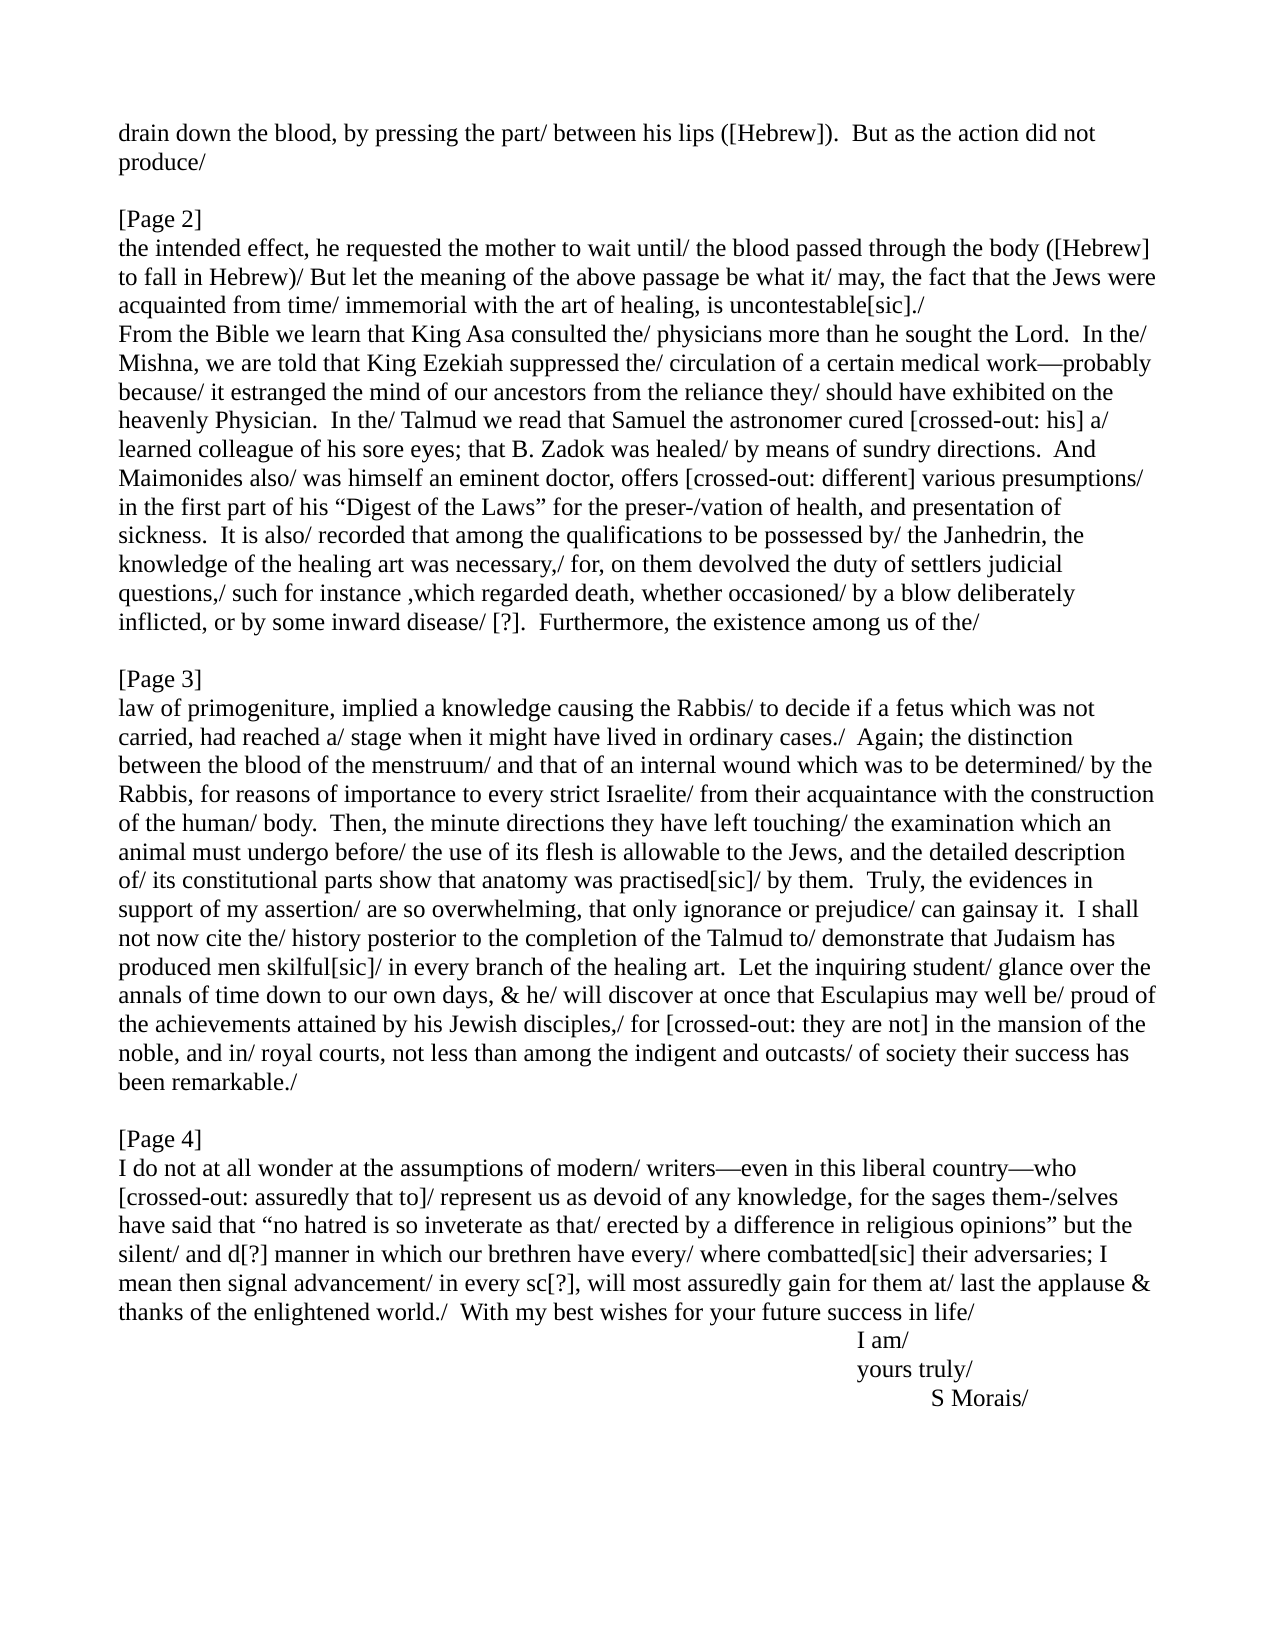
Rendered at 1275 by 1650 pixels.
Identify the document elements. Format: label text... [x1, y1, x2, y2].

text drain down the blood, by pressing the part/ between his lips ([Hebrew]). But as the action did not produce/ [118, 118, 1157, 176]
text [Page 2] [118, 204, 1157, 233]
text S Morais/ [118, 1383, 1157, 1412]
text [Page 3] [118, 664, 1157, 693]
text law of primogeniture, implied a knowledge causing the Rabbis/ to decide if a fetus which was not carried, had reached a/ stage when it might have lived in ordinary cases./ Again; the distinction between the blood of the menstruum/ and that of an internal wound which was to be determined/ by the Rabbis, for reasons of importance to every strict Israelite/ from their acquaintance with the construction of the human/ body. Then, the minute directions they have left touching/ the examination which an animal must undergo before/ the use of its flesh is allowable to the Jews, and the detailed description of/ its constitutional parts show that anatomy was practised[sic]/ by them. Truly, the evidences in support of my assertion/ are so overwhelming, that only ignorance or prejudice/ can gainsay it. I shall not now cite the/ history posterior to the completion of the Talmud to/ demonstrate that Judaism has produced men skilful[sic]/ in every branch of the healing art. Let the inquiring student/ glance over the annals of time down to our own days, & he/ will discover at once that Esculapius may well be/ proud of the achievements attained by his Jewish disciples,/ for [crossed-out: they are not] in the mansion of the noble, and in/ royal courts, not less than among the indigent and outcasts/ of society their success has been remarkable./ [118, 693, 1157, 1096]
text [Page 4] [118, 1124, 1157, 1153]
text I do not at all wonder at the assumptions of modern/ writers—even in this liberal country—who [crossed-out: assuredly that to]/ represent us as devoid of any knowledge, for the sages them-/selves have said that “no hatred is so inveterate as that/ erected by a difference in religious opinions” but the silent/ and d[?] manner in which our brethren have every/ where combatted[sic] their adversaries; I mean then signal advancement/ in every sc[?], will most assuredly gain for them at/ last the applause & thanks of the enlightened world./ With my best wishes for your future success in life/ [118, 1153, 1157, 1326]
text I am/ [118, 1326, 1157, 1354]
text From the Bible we learn that King Asa consulted the/ physicians more than he sought the Lord. In the/ Mishna, we are told that King Ezekiah suppressed the/ circulation of a certain medical work—probably because/ it estranged the mind of our ancestors from the reliance they/ should have exhibited on the heavenly Physician. In the/ Talmud we read that Samuel the astronomer cured [crossed-out: his] a/ learned colleague of his sore eyes; that B. Zadok was healed/ by means of sundry directions. And Maimonides also/ was himself an eminent doctor, offers [crossed-out: different] various presumptions/ in the first part of his “Digest of the Laws” for the preser-/vation of health, and presentation of sickness. It is also/ recorded that among the qualifications to be possessed by/ the Janhedrin, the knowledge of the healing art was necessary,/ for, on them devolved the duty of settlers judicial questions,/ such for instance ,which regarded death, whether occasioned/ by a blow deliberately inflicted, or by some inward disease/ [?]. Furthermore, the existence among us of the/ [118, 319, 1157, 636]
text the intended effect, he requested the mother to wait until/ the blood passed through the body ([Hebrew] to fall in Hebrew)/ But let the meaning of the above passage be what it/ may, the fact that the Jews were acquainted from time/ immemorial with the art of healing, is uncontestable[sic]./ [118, 233, 1157, 319]
text yours truly/ [118, 1354, 1157, 1383]
